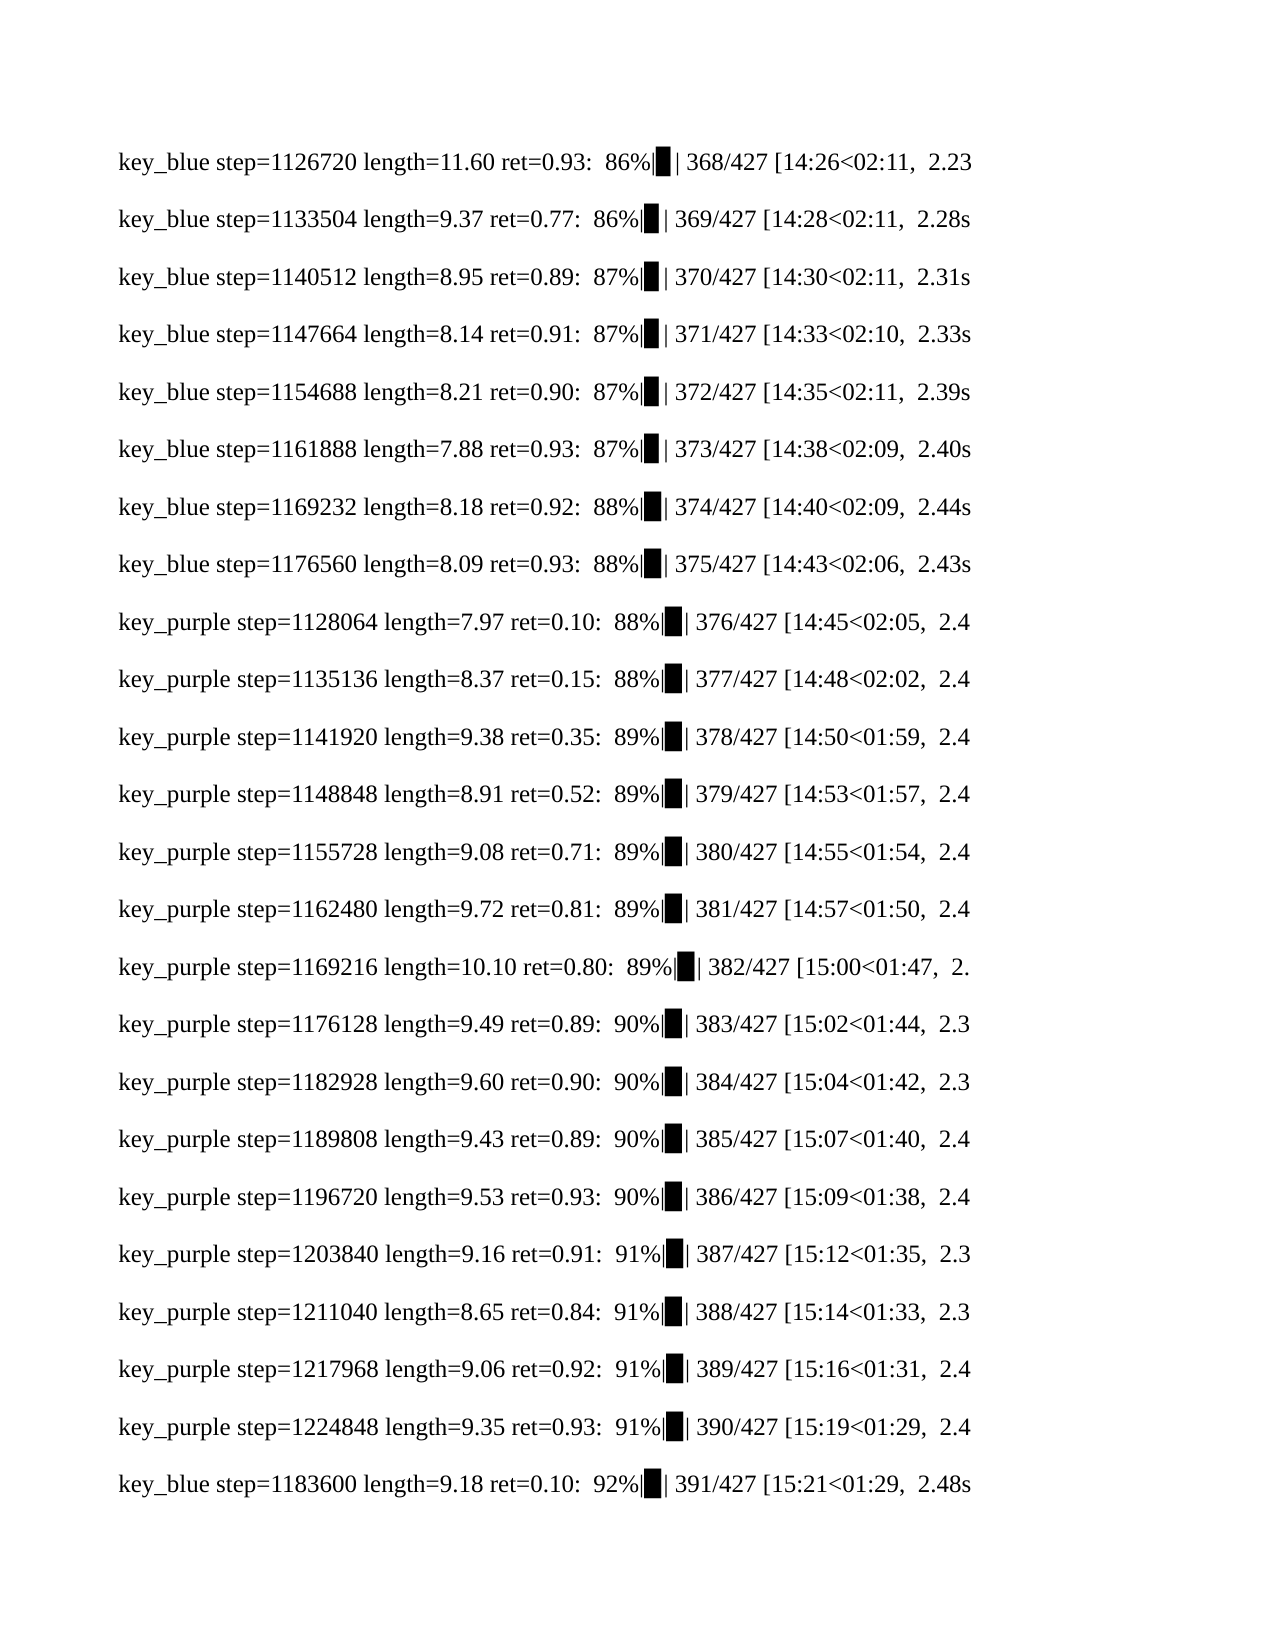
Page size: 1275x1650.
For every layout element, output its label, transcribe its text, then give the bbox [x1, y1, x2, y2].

text key_blue step=1176560 length=8.09 ret=0.93: 88%|▉| 375/427 [14:43<02:06, 2.43s [118, 549, 644, 578]
text key_purple step=1189808 length=9.43 ret=0.89: 90%|▉| 385/427 [15:07<01:40, 2.4 [682, 1124, 1157, 1153]
text key_purple step=1135136 length=8.37 ret=0.15: 88%|▉| 377/427 [14:48<02:02, 2.4 [682, 664, 1157, 693]
text key_purple step=1141920 length=9.38 ret=0.35: 89%|▉| 378/427 [14:50<01:59, 2.4 [118, 722, 665, 751]
text key_purple step=1211040 length=8.65 ret=0.84: 91%|▉| 388/427 [15:14<01:33, 2.3 [682, 1297, 1157, 1326]
text key_purple step=1224848 length=9.35 ret=0.93: 91%|▉| 390/427 [15:19<01:29, 2.4 [683, 1412, 1157, 1441]
text key_blue step=1147664 length=8.14 ret=0.91: 87%|▊| 371/427 [14:33<02:10, 2.33s [118, 319, 644, 348]
text key_purple step=1169216 length=10.10 ret=0.80: 89%|▉| 382/427 [15:00<01:47, 2. [694, 952, 1157, 981]
text key_purple step=1162480 length=9.72 ret=0.81: 89%|▉| 381/427 [14:57<01:50, 2.4 [682, 894, 1157, 923]
text key_purple step=1196720 length=9.53 ret=0.93: 90%|▉| 386/427 [15:09<01:38, 2.4 [118, 1182, 665, 1211]
text key_blue step=1147664 length=8.14 ret=0.91: 87%|▊| 371/427 [14:33<02:10, 2.33s [659, 319, 1157, 348]
text key_purple step=1203840 length=9.16 ret=0.91: 91%|▉| 387/427 [15:12<01:35, 2.3 [683, 1239, 1157, 1268]
text key_blue step=1133504 length=9.37 ret=0.77: 86%|▊| 369/427 [14:28<02:11, 2.28s [659, 204, 1157, 233]
text key_blue step=1169232 length=8.18 ret=0.92: 88%|▉| 374/427 [14:40<02:09, 2.44s [661, 492, 1157, 521]
text key_purple step=1128064 length=7.97 ret=0.10: 88%|▉| 376/427 [14:45<02:05, 2.4 [118, 607, 665, 636]
text key_purple step=1224848 length=9.35 ret=0.93: 91%|▉| 390/427 [15:19<01:29, 2.4 [118, 1412, 666, 1441]
text key_purple step=1141920 length=9.38 ret=0.35: 89%|▉| 378/427 [14:50<01:59, 2.4 [682, 722, 1157, 751]
text key_purple step=1148848 length=8.91 ret=0.52: 89%|▉| 379/427 [14:53<01:57, 2.4 [118, 779, 665, 808]
text key_purple step=1155728 length=9.08 ret=0.71: 89%|▉| 380/427 [14:55<01:54, 2.4 [682, 837, 1157, 866]
text key_purple step=1203840 length=9.16 ret=0.91: 91%|▉| 387/427 [15:12<01:35, 2.3 [118, 1239, 666, 1268]
text key_purple step=1148848 length=8.91 ret=0.52: 89%|▉| 379/427 [14:53<01:57, 2.4 [682, 779, 1157, 808]
text key_blue step=1126720 length=11.60 ret=0.93: 86%|▊| 368/427 [14:26<02:11, 2.23 [671, 147, 1157, 176]
text key_blue step=1183600 length=9.18 ret=0.10: 92%|▉| 391/427 [15:21<01:29, 2.48s [661, 1469, 1157, 1498]
text key_blue step=1183600 length=9.18 ret=0.10: 92%|▉| 391/427 [15:21<01:29, 2.48s [118, 1469, 644, 1498]
text key_purple step=1182928 length=9.60 ret=0.90: 90%|▉| 384/427 [15:04<01:42, 2.3 [118, 1067, 665, 1096]
text key_purple step=1128064 length=7.97 ret=0.10: 88%|▉| 376/427 [14:45<02:05, 2.4 [682, 607, 1157, 636]
text key_purple step=1182928 length=9.60 ret=0.90: 90%|▉| 384/427 [15:04<01:42, 2.3 [682, 1067, 1157, 1096]
text key_purple step=1176128 length=9.49 ret=0.89: 90%|▉| 383/427 [15:02<01:44, 2.3 [118, 1009, 665, 1038]
text key_blue step=1154688 length=8.21 ret=0.90: 87%|▊| 372/427 [14:35<02:11, 2.39s [118, 377, 644, 406]
text key_blue step=1176560 length=8.09 ret=0.93: 88%|▉| 375/427 [14:43<02:06, 2.43s [661, 549, 1157, 578]
text key_purple step=1176128 length=9.49 ret=0.89: 90%|▉| 383/427 [15:02<01:44, 2.3 [682, 1009, 1157, 1038]
text key_blue step=1154688 length=8.21 ret=0.90: 87%|▊| 372/427 [14:35<02:11, 2.39s [659, 377, 1157, 406]
text key_purple step=1211040 length=8.65 ret=0.84: 91%|▉| 388/427 [15:14<01:33, 2.3 [118, 1297, 665, 1326]
text key_purple step=1169216 length=10.10 ret=0.80: 89%|▉| 382/427 [15:00<01:47, 2. [118, 952, 677, 981]
text key_blue step=1133504 length=9.37 ret=0.77: 86%|▊| 369/427 [14:28<02:11, 2.28s [118, 204, 644, 233]
text key_purple step=1217968 length=9.06 ret=0.92: 91%|▉| 389/427 [15:16<01:31, 2.4 [683, 1354, 1157, 1383]
text key_blue step=1161888 length=7.88 ret=0.93: 87%|▊| 373/427 [14:38<02:09, 2.40s [659, 434, 1157, 463]
text key_blue step=1140512 length=8.95 ret=0.89: 87%|▊| 370/427 [14:30<02:11, 2.31s [118, 262, 644, 291]
text key_purple step=1217968 length=9.06 ret=0.92: 91%|▉| 389/427 [15:16<01:31, 2.4 [118, 1354, 666, 1383]
text key_blue step=1161888 length=7.88 ret=0.93: 87%|▊| 373/427 [14:38<02:09, 2.40s [118, 434, 644, 463]
text key_purple step=1155728 length=9.08 ret=0.71: 89%|▉| 380/427 [14:55<01:54, 2.4 [118, 837, 665, 866]
text key_blue step=1140512 length=8.95 ret=0.89: 87%|▊| 370/427 [14:30<02:11, 2.31s [659, 262, 1157, 291]
text key_blue step=1126720 length=11.60 ret=0.93: 86%|▊| 368/427 [14:26<02:11, 2.23 [118, 147, 656, 176]
text key_blue step=1169232 length=8.18 ret=0.92: 88%|▉| 374/427 [14:40<02:09, 2.44s [118, 492, 644, 521]
text key_purple step=1196720 length=9.53 ret=0.93: 90%|▉| 386/427 [15:09<01:38, 2.4 [682, 1182, 1157, 1211]
text key_purple step=1162480 length=9.72 ret=0.81: 89%|▉| 381/427 [14:57<01:50, 2.4 [118, 894, 665, 923]
text key_purple step=1135136 length=8.37 ret=0.15: 88%|▉| 377/427 [14:48<02:02, 2.4 [118, 664, 665, 693]
text key_purple step=1189808 length=9.43 ret=0.89: 90%|▉| 385/427 [15:07<01:40, 2.4 [118, 1124, 665, 1153]
